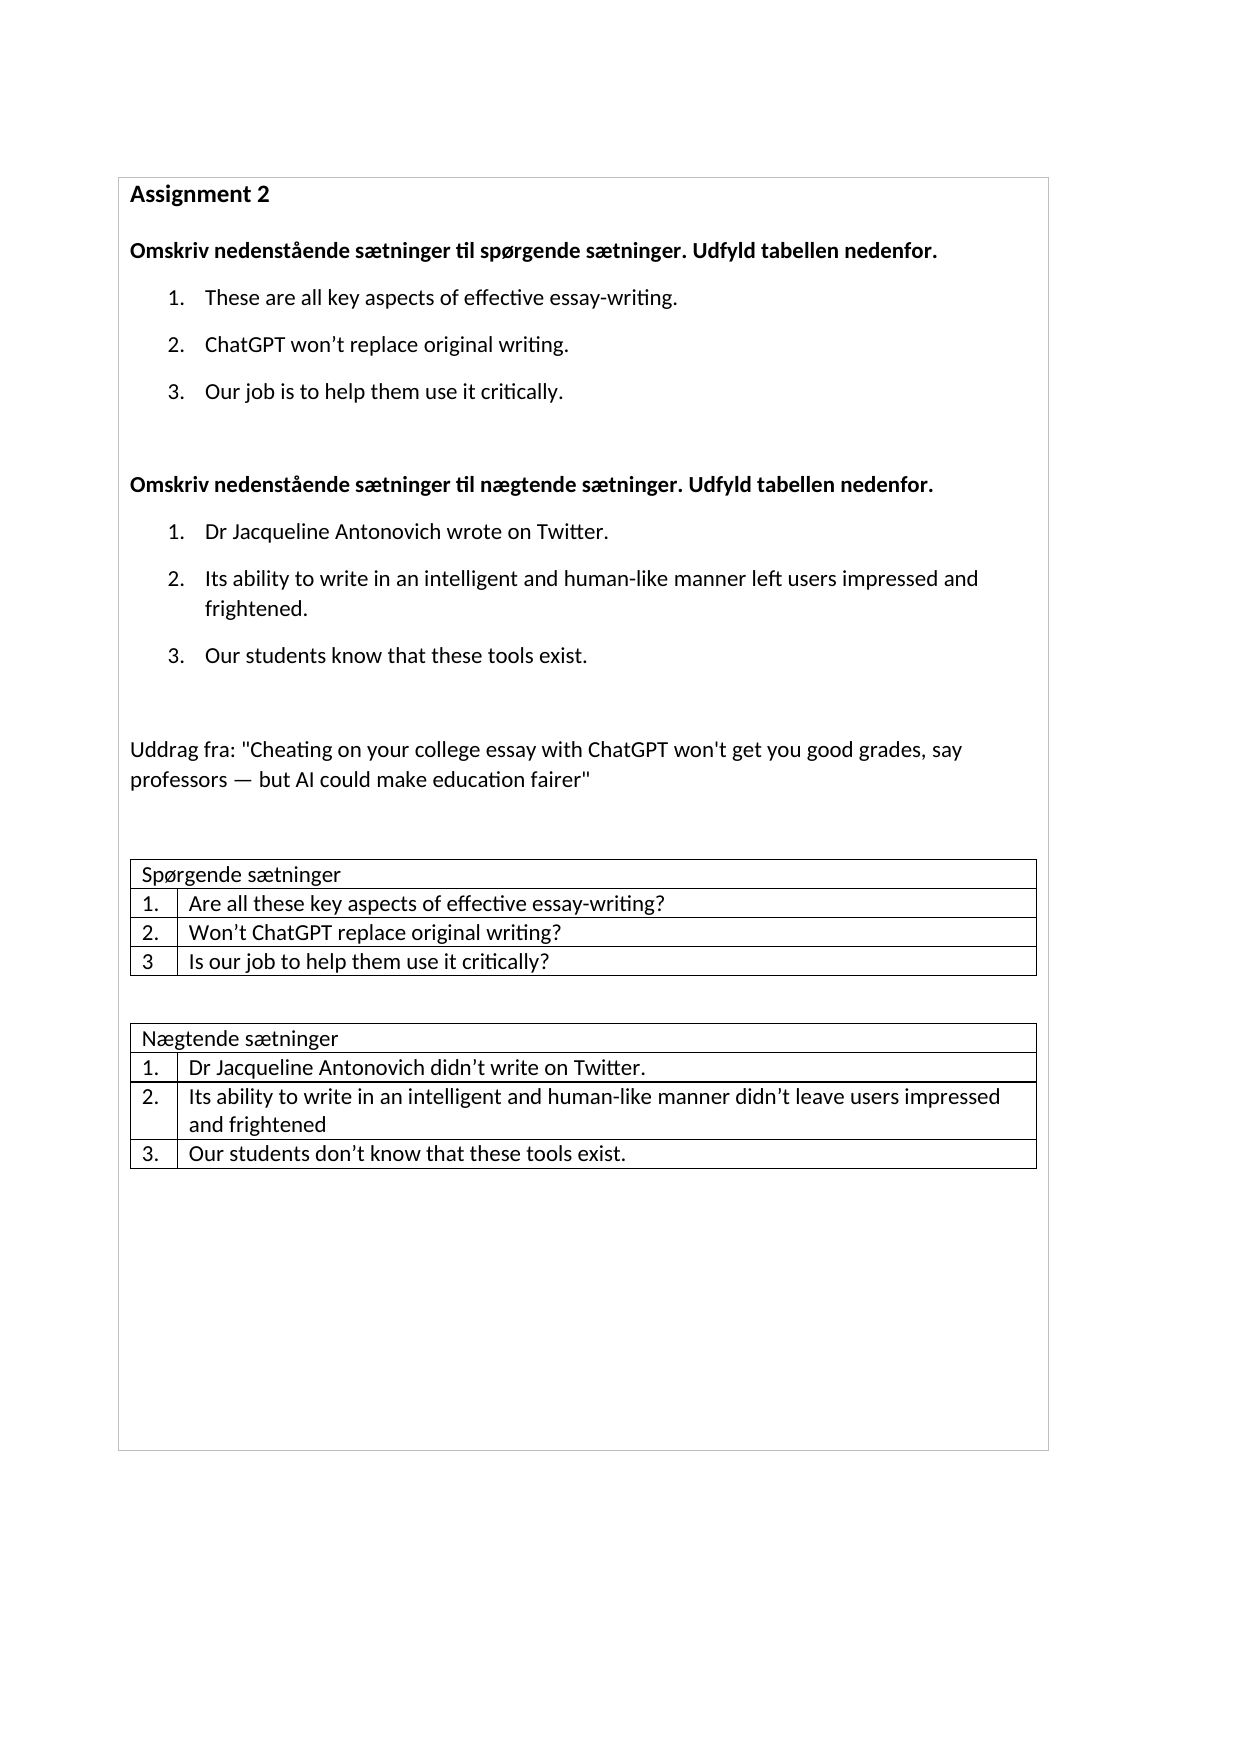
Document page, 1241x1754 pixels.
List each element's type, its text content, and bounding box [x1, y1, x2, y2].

table_cell 3. [131, 1140, 177, 1167]
table_cell 3 [131, 947, 177, 975]
table_cell Dr Jacqueline Antonovich didn’t write on Twitter. [178, 1053, 1036, 1081]
table_header Nægtende sætninger [131, 1024, 1036, 1052]
table_cell Are all these key aspects of effective essay-writing? [178, 889, 1036, 917]
table_cell Its ability to write in an intelligent and human-like manner didn’t leave users impressed and frightened [178, 1083, 1036, 1138]
table_header Spørgende sætninger [131, 860, 1036, 888]
table_cell 1. [131, 1053, 177, 1081]
table_cell 2. [131, 1083, 177, 1138]
table_cell Is our job to help them use it critically? [178, 947, 1036, 975]
table_header Assignment 2 Omskriv nedenstående sætninger til spørgende sætninger. Udfyld tabellen nedenfor. These are all key aspects of effective essay-writing. ChatGPT won’t replace original writing. Our job is to help them use it critically. Omskriv nedenstående sætninger til nægtende sætninger. Udfyld tabellen nedenfor. Dr Jacqueline Antonovich wrote on Twitter. Its ability to write in an intelligent and human-like manner left users impressed and frightened. Our students know that these tools exist. Uddrag fra: "Cheating on your college essay with ChatGPT won't get you good grades, say professors — but AI could make education fairer" [119, 178, 1048, 1450]
table_cell Our students don’t know that these tools exist. [178, 1140, 1036, 1167]
table_cell Won’t ChatGPT replace original writing? [178, 918, 1036, 946]
table_cell 1. [131, 889, 177, 917]
table_cell 2. [131, 918, 177, 946]
